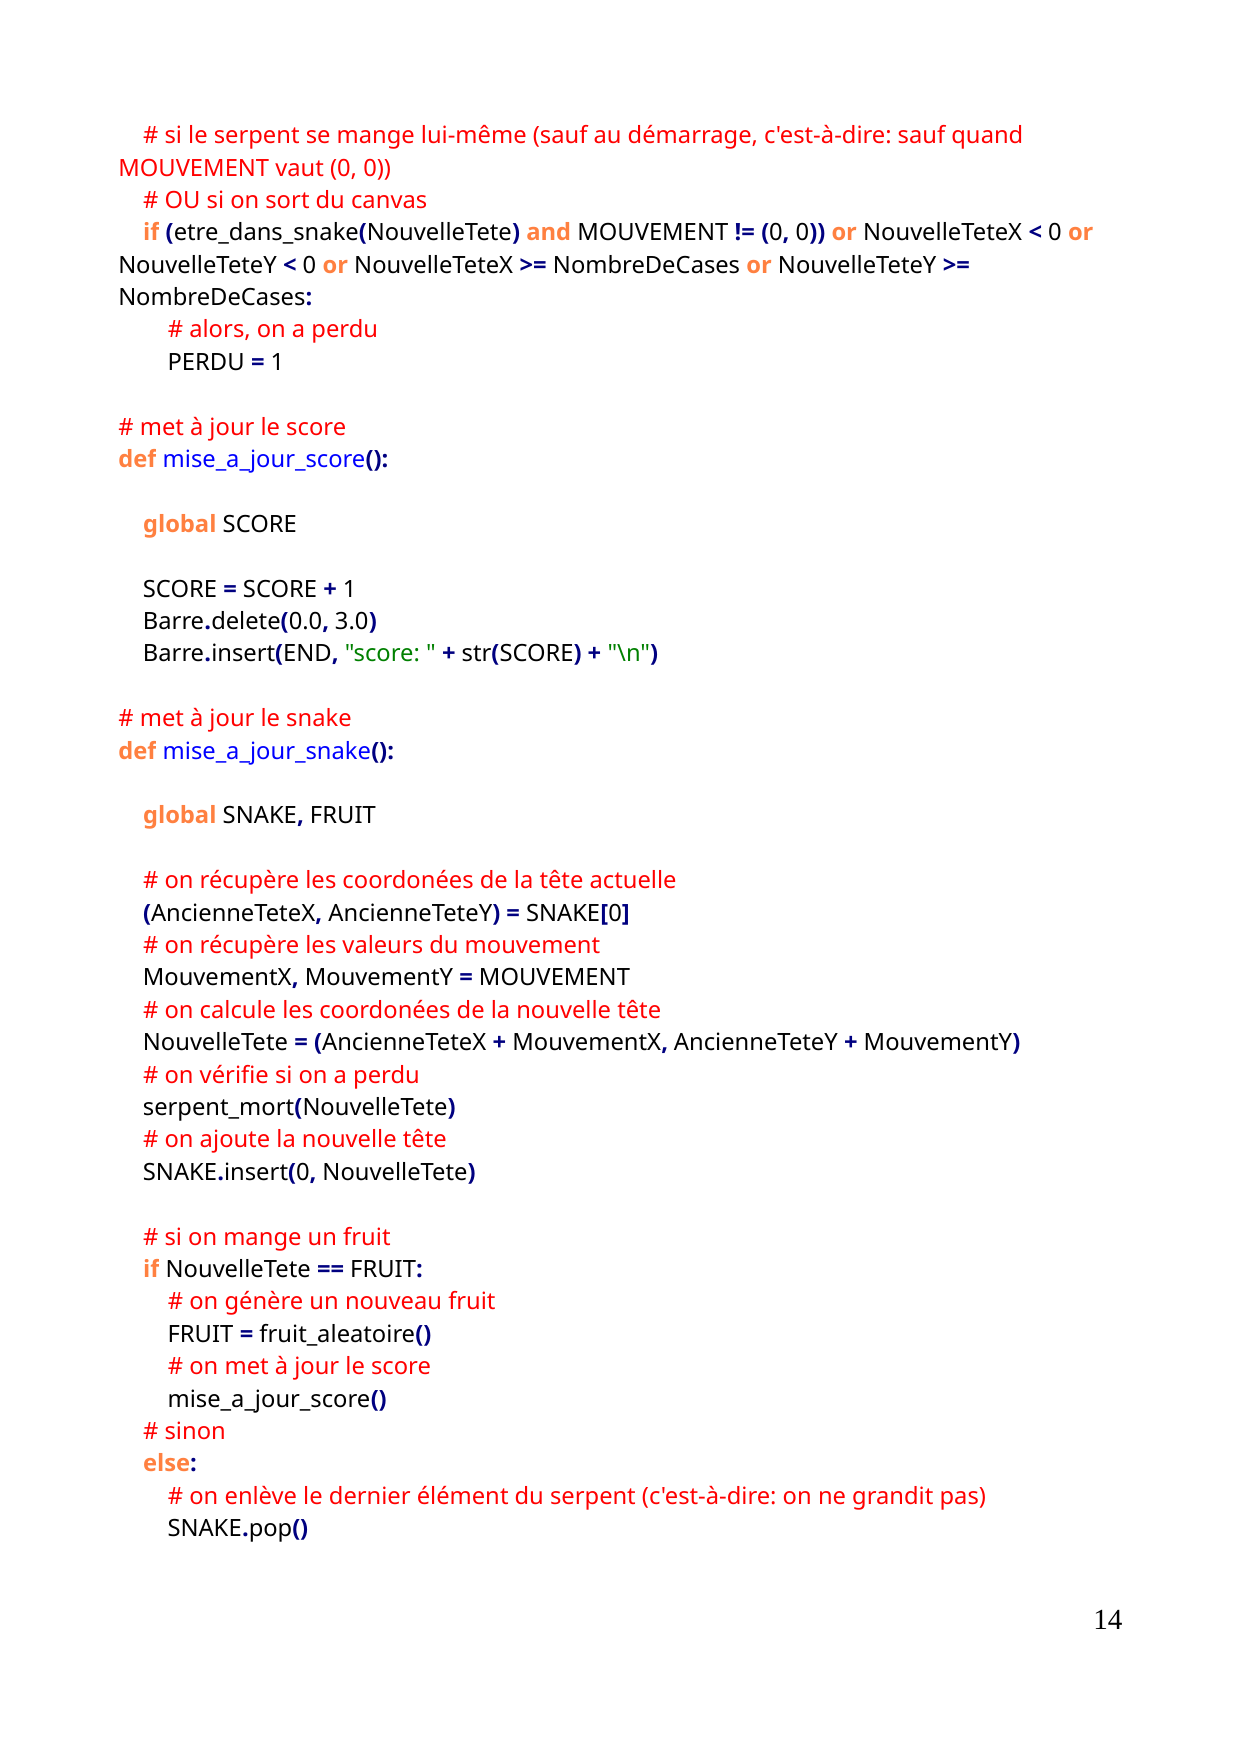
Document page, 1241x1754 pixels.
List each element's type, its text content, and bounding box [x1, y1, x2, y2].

text MouvementX, MouvementY = MOUVEMENT [118, 960, 1122, 993]
text # on vérifie si on a perdu [118, 1058, 1122, 1090]
text Barre.insert(END, "score: " + str(SCORE) + "\n") [118, 636, 1122, 669]
text PERDU = 1 [118, 345, 1122, 377]
text # sinon [118, 1414, 1122, 1446]
text # on ajoute la nouvelle tête [118, 1122, 1122, 1155]
text # OU si on sort du canvas [118, 183, 1122, 215]
text def mise_a_jour_snake(): [118, 734, 1122, 766]
text # on enlève le dernier élément du serpent (c'est-à-dire: on ne grandit pas) [118, 1479, 1122, 1511]
text NouvelleTete = (AncienneTeteX + MouvementX, AncienneTeteY + MouvementY) [118, 1025, 1122, 1058]
text # met à jour le score [118, 410, 1122, 442]
text else: [118, 1446, 1122, 1479]
text # on calcule les coordonées de la nouvelle tête [118, 993, 1122, 1025]
text SNAKE.insert(0, NouvelleTete) [118, 1155, 1122, 1187]
text FRUIT = fruit_aleatoire() [118, 1317, 1122, 1349]
text # met à jour le snake [118, 701, 1122, 734]
text SCORE = SCORE + 1 [118, 572, 1122, 604]
text mise_a_jour_score() [118, 1382, 1122, 1414]
text serpent_mort(NouvelleTete) [118, 1090, 1122, 1122]
text # on récupère les coordonées de la tête actuelle [118, 863, 1122, 896]
text # on récupère les valeurs du mouvement [118, 928, 1122, 960]
text if (etre_dans_snake(NouvelleTete) and MOUVEMENT != (0, 0)) or NouvelleTeteX < 0 or NouvelleTeteY < 0 or NouvelleTeteX >= NombreDeCases or NouvelleTeteY >= NombreDeCases: [118, 215, 1122, 312]
text # on met à jour le score [118, 1349, 1122, 1382]
text def mise_a_jour_score(): [118, 442, 1122, 474]
text global SNAKE, FRUIT [118, 798, 1122, 831]
text Barre.delete(0.0, 3.0) [118, 604, 1122, 636]
text # si on mange un fruit [118, 1219, 1122, 1252]
text global SCORE [118, 507, 1122, 539]
text # si le serpent se mange lui-même (sauf au démarrage, c'est-à-dire: sauf quand MOUVEMENT vaut (0, 0)) [118, 118, 1122, 183]
text (AncienneTeteX, AncienneTeteY) = SNAKE[0] [118, 896, 1122, 928]
text SNAKE.pop() [118, 1511, 1122, 1543]
text if NouvelleTete == FRUIT: [118, 1252, 1122, 1284]
text # alors, on a perdu [118, 312, 1122, 345]
text # on génère un nouveau fruit [118, 1284, 1122, 1317]
